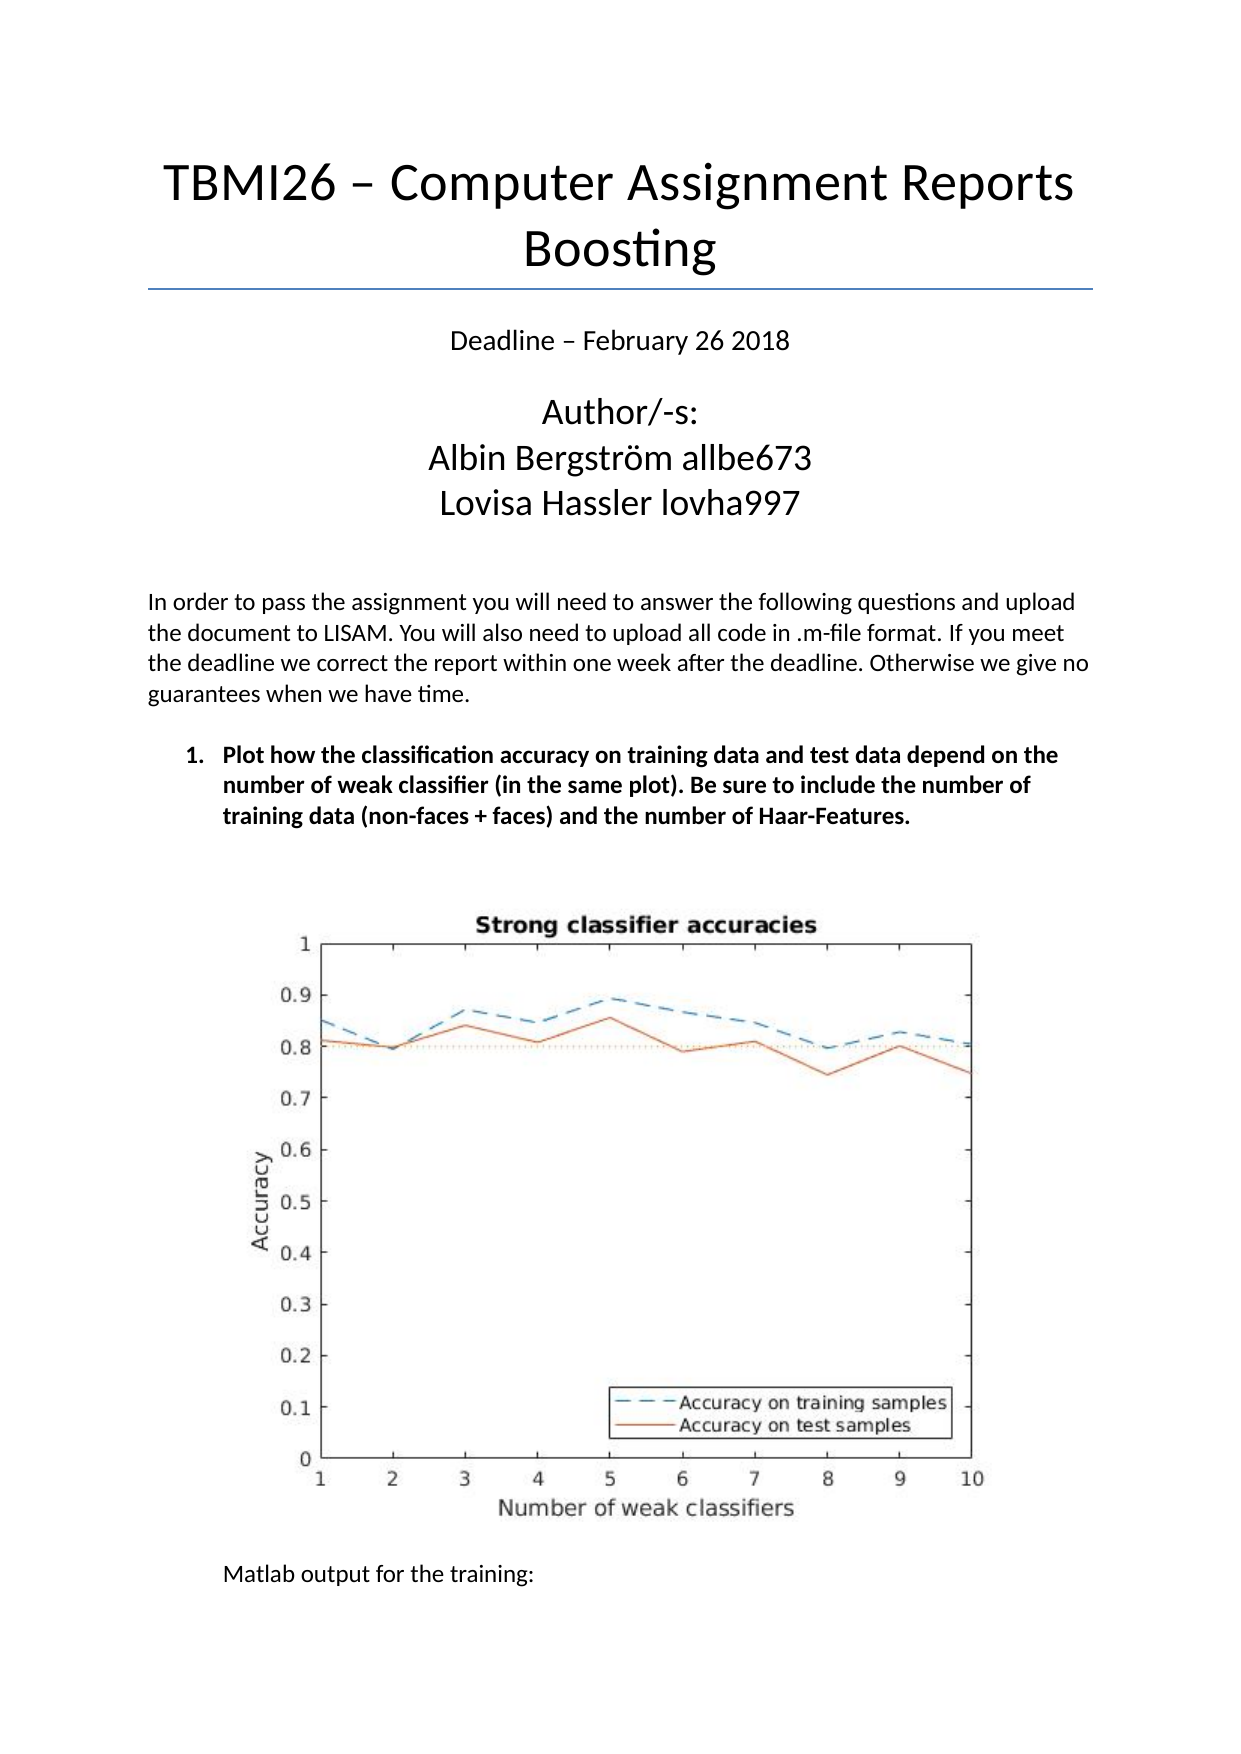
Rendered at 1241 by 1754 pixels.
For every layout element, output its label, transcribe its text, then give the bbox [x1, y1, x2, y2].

picture [211, 897, 1052, 1528]
list Plot how the classification accuracy on training data and test data depend on the number of weak classifier (in the same plot). Be sure to include the number of training data (non-faces + faces) and the number of Haar-Features. [185, 739, 1093, 830]
text Author/-s: [148, 388, 1093, 433]
list Matlab output for the training: [223, 1558, 1093, 1589]
title TBMI26 – Computer Assignment Reports Boosting [148, 148, 1093, 288]
text In order to pass the assignment you will need to answer the following questions and upload the document to LISAM. You will also need to upload all code in .m-file format. If you meet the deadline we correct the report within one week after the deadline. Otherwise we give no guarantees when we have time. [148, 586, 1093, 708]
text Lovisa Hassler lovha997 [148, 479, 1093, 525]
text Albin Bergström allbe673 [148, 433, 1093, 479]
text Deadline – February 26 2018 [148, 322, 1093, 357]
